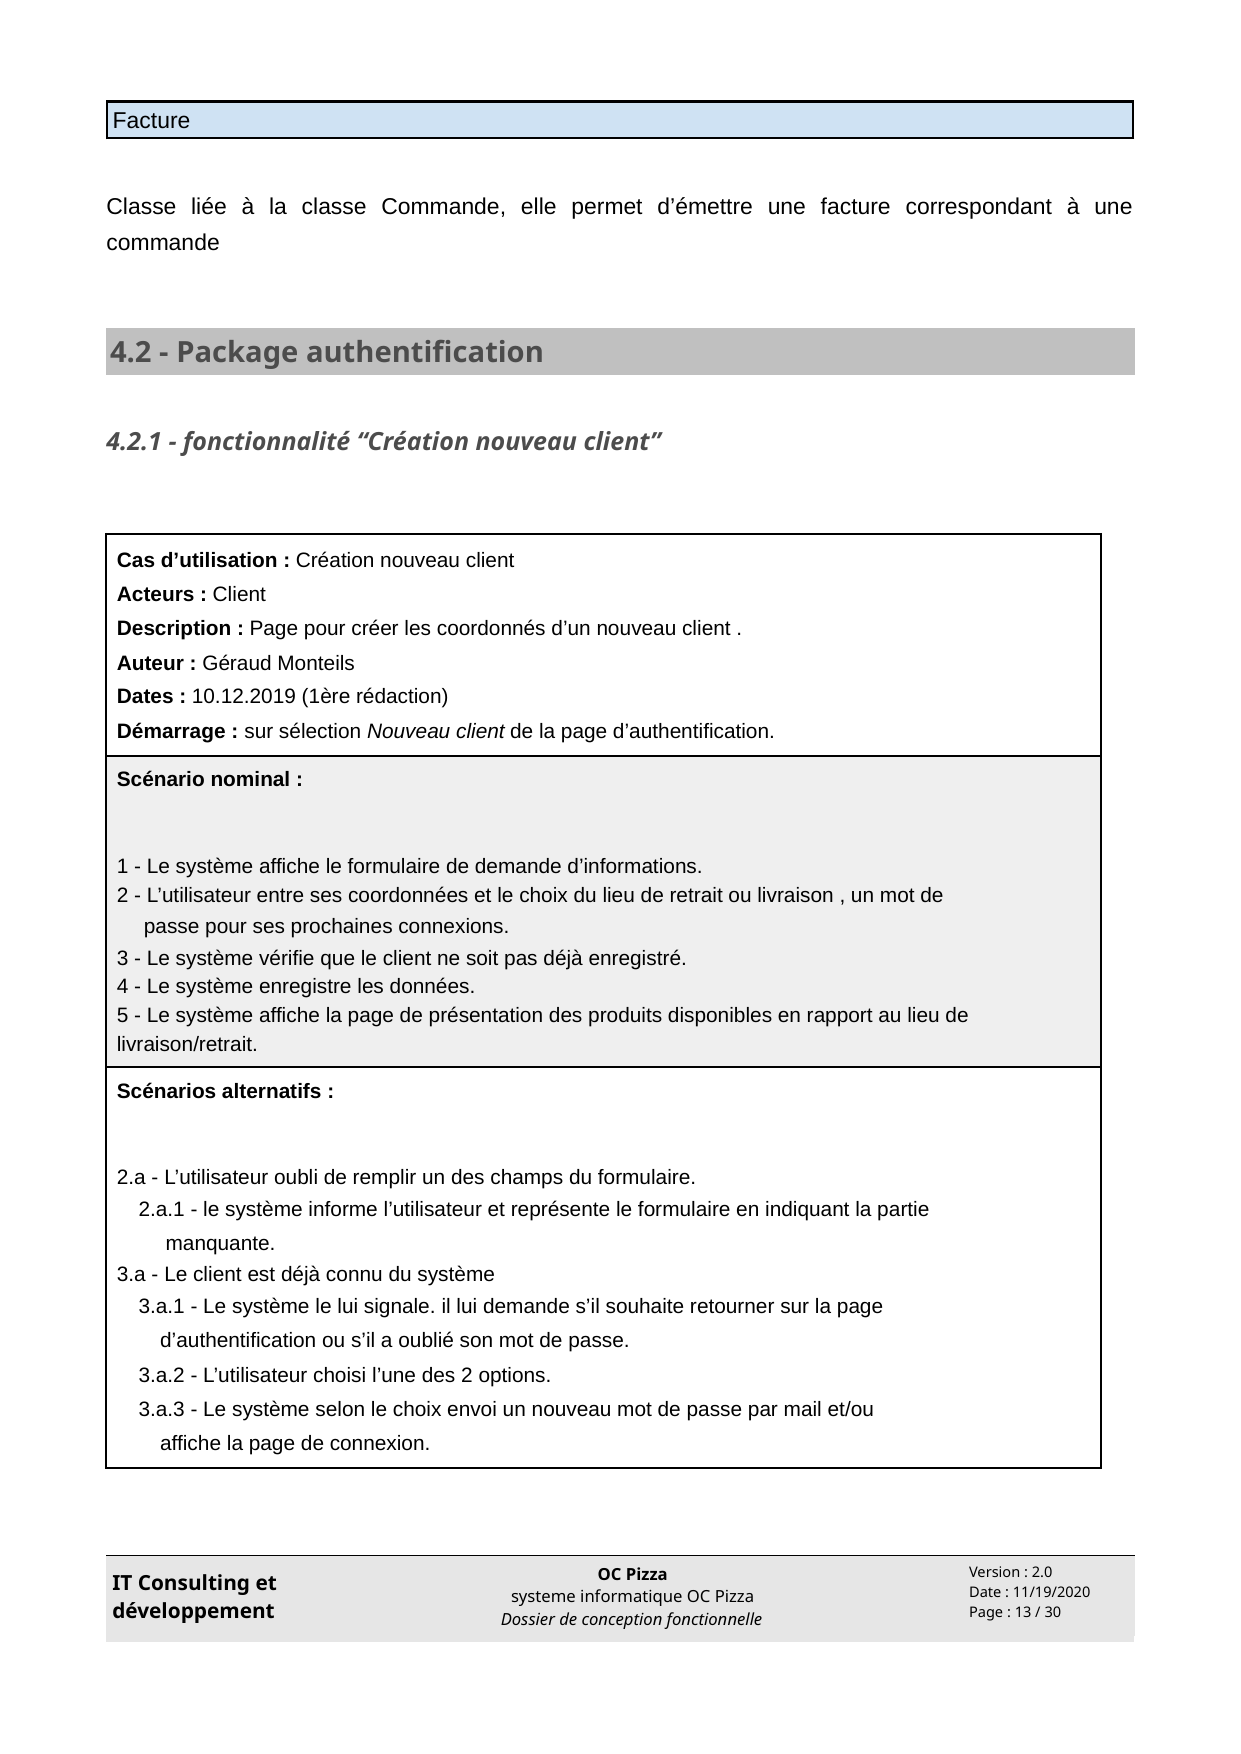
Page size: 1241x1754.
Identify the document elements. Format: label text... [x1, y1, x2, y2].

text Facture [108, 103, 1132, 137]
text Classe liée à la classe Commande, elle permet d’émettre une facture correspondant à une commande [106, 193, 1134, 256]
table_cell Scénarios alternatifs : 2.a - L’utilisateur oubli de remplir un des champs du formulaire. 2.a.1 - le système informe l’utilisateur et représente le formulaire en indiquant la partie manquante. 3.a - Le client est déjà connu du système 3.a.1 - Le système le lui signale. il lui demande s’il souhaite retourner sur la page d’authentification ou s’il a oublié son mot de passe. 3.a.2 - L’utilisateur choisi l’une des 2 options. 3.a.3 - Le système selon le choix envoi un nouveau mot de passe par mail et/ou affiche la page de connexion. [107, 1068, 1100, 1467]
subtitle fonctionnalité “Création nouveau client” [106, 424, 1134, 458]
subtitle Package authentification [107, 329, 1134, 374]
table_header Cas d’utilisation : Création nouveau client Acteurs : Client Description : Page pour créer les coordonnés d’un nouveau client . Auteur : Géraud Monteils Dates : 10.12.2019 (1ère rédaction) Démarrage : sur sélection Nouveau client de la page d’authentification. [107, 535, 1100, 754]
table_cell Scénario nominal : 1 - Le système affiche le formulaire de demande d’informations. 2 - L’utilisateur entre ses coordonnées et le choix du lieu de retrait ou livraison , un mot de passe pour ses prochaines connexions. 3 - Le système vérifie que le client ne soit pas déjà enregistré. 4 - Le système enregistre les données. 5 - Le système affiche la page de présentation des produits disponibles en rapport au lieu de livraison/retrait. [107, 757, 1100, 1066]
